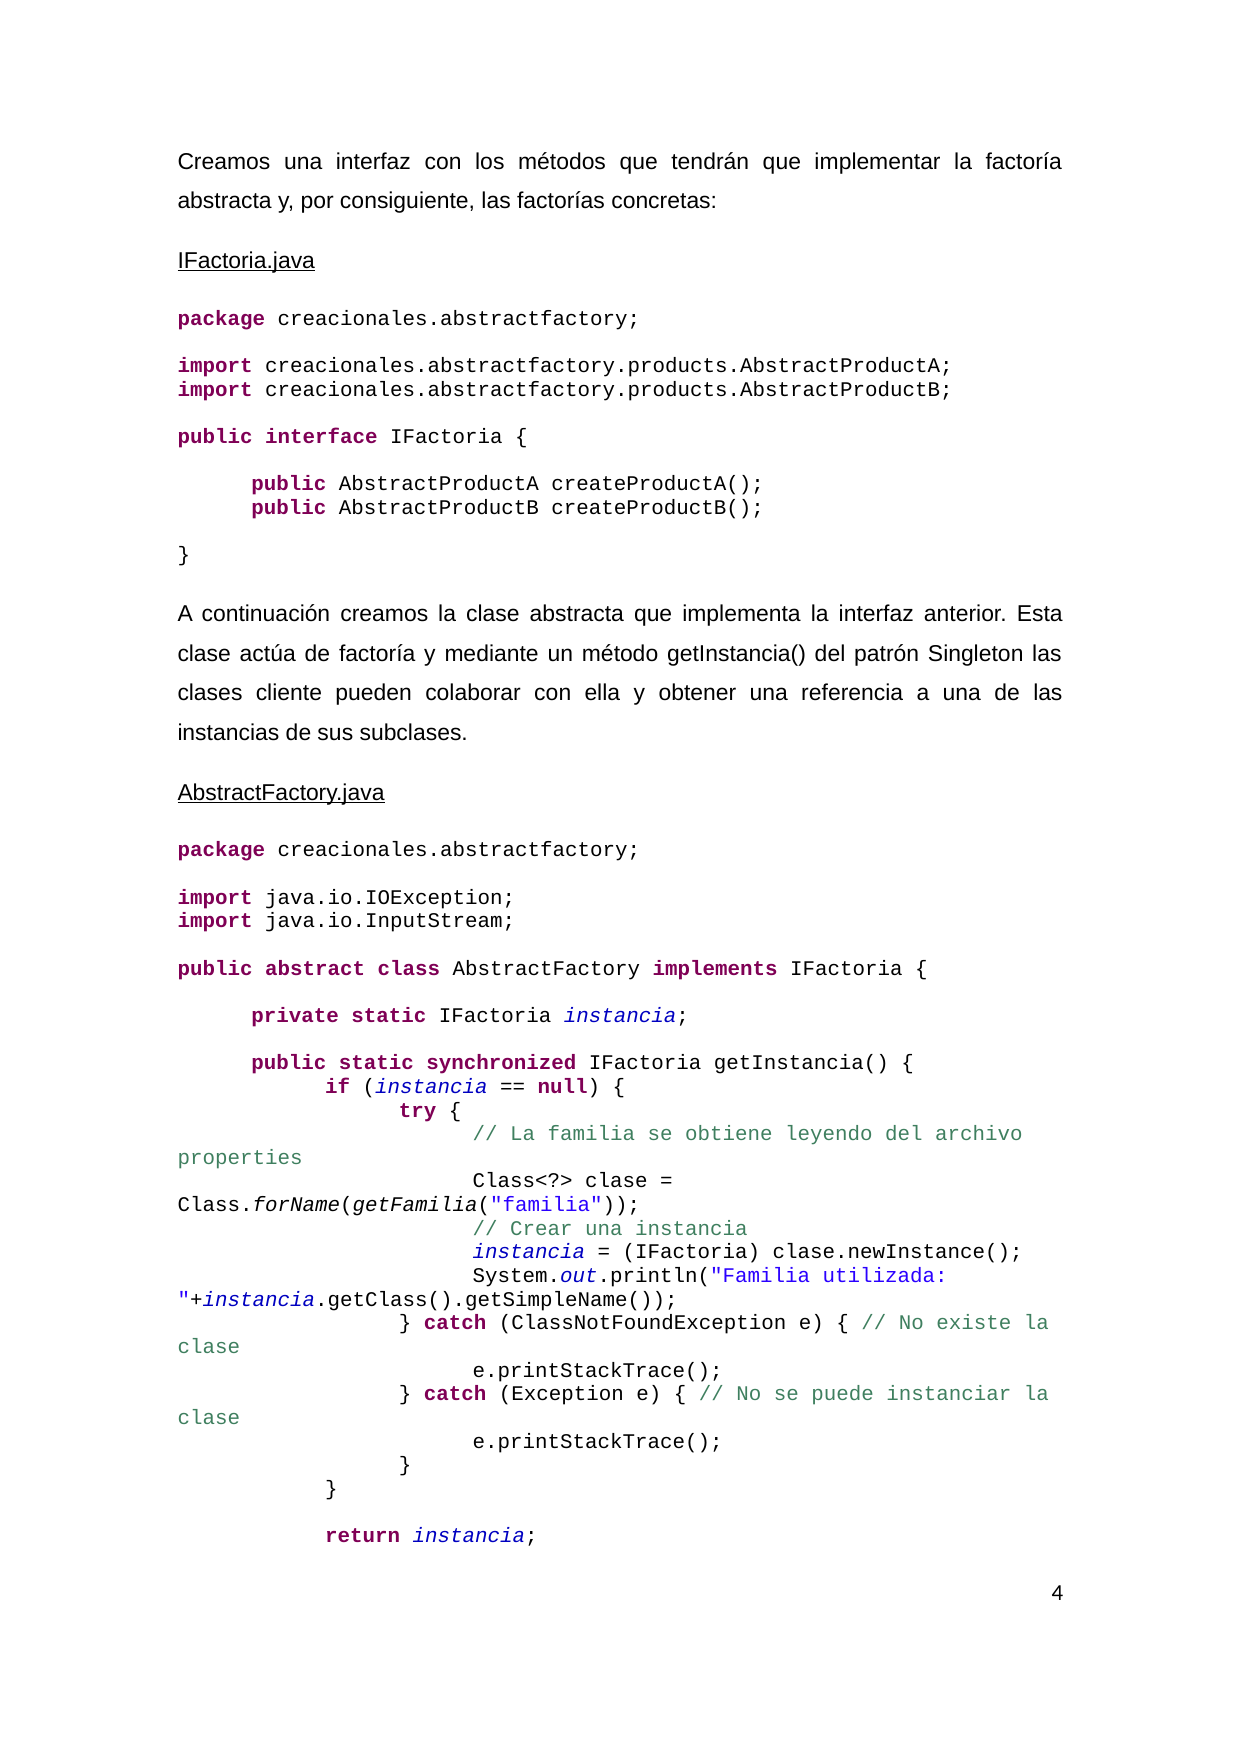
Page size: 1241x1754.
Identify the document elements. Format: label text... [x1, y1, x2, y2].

text } [177, 1478, 1063, 1502]
text public abstract class AbstractFactory implements IFactoria { [177, 958, 1063, 981]
text } catch (ClassNotFoundException e) { // No existe la clase [177, 1312, 1063, 1360]
text return instancia; [177, 1525, 1063, 1549]
text package creacionales.abstractfactory; [177, 308, 1063, 331]
text IFactoria.java [177, 247, 1063, 274]
text public AbstractProductA createProductA(); [177, 473, 1063, 497]
text A continuación creamos la clase abstracta que implementa la interfaz anterior. Esta clase actúa de factoría y mediante un método getInstancia() del patrón Singleton las clases cliente pueden colaborar con ella y obtener una referencia a una de las instancias de sus subclases. [177, 600, 1063, 745]
text Creamos una interfaz con los métodos que tendrán que implementar la factoría abstracta y, por consiguiente, las factorías concretas: [177, 148, 1063, 213]
text import creacionales.abstractfactory.products.AbstractProductA; [177, 355, 1063, 379]
text public interface IFactoria { [177, 426, 1063, 449]
text // Crear una instancia [177, 1218, 1063, 1241]
text import java.io.IOException; [177, 887, 1063, 910]
text } catch (Exception e) { // No se puede instanciar la clase [177, 1383, 1063, 1431]
text import java.io.InputStream; [177, 910, 1063, 934]
text try { [177, 1099, 1063, 1123]
text instancia = (IFactoria) clase.newInstance(); [177, 1241, 1063, 1265]
text public AbstractProductB createProductB(); [177, 497, 1063, 521]
text } [177, 1454, 1063, 1478]
text package creacionales.abstractfactory; [177, 839, 1063, 863]
text AbstractFactory.java [177, 779, 1063, 806]
text e.printStackTrace(); [177, 1360, 1063, 1383]
text import creacionales.abstractfactory.products.AbstractProductB; [177, 379, 1063, 402]
text } [177, 544, 1063, 568]
text Class<?> clase = Class.forName(getFamilia("familia")); [177, 1171, 1063, 1218]
text if (instancia == null) { [177, 1076, 1063, 1099]
text public static synchronized IFactoria getInstancia() { [177, 1052, 1063, 1076]
text private static IFactoria instancia; [177, 1005, 1063, 1029]
text // La familia se obtiene leyendo del archivo properties [177, 1123, 1063, 1171]
text e.printStackTrace(); [177, 1431, 1063, 1454]
text System.out.println("Familia utilizada: "+instancia.getClass().getSimpleName()); [177, 1265, 1063, 1312]
